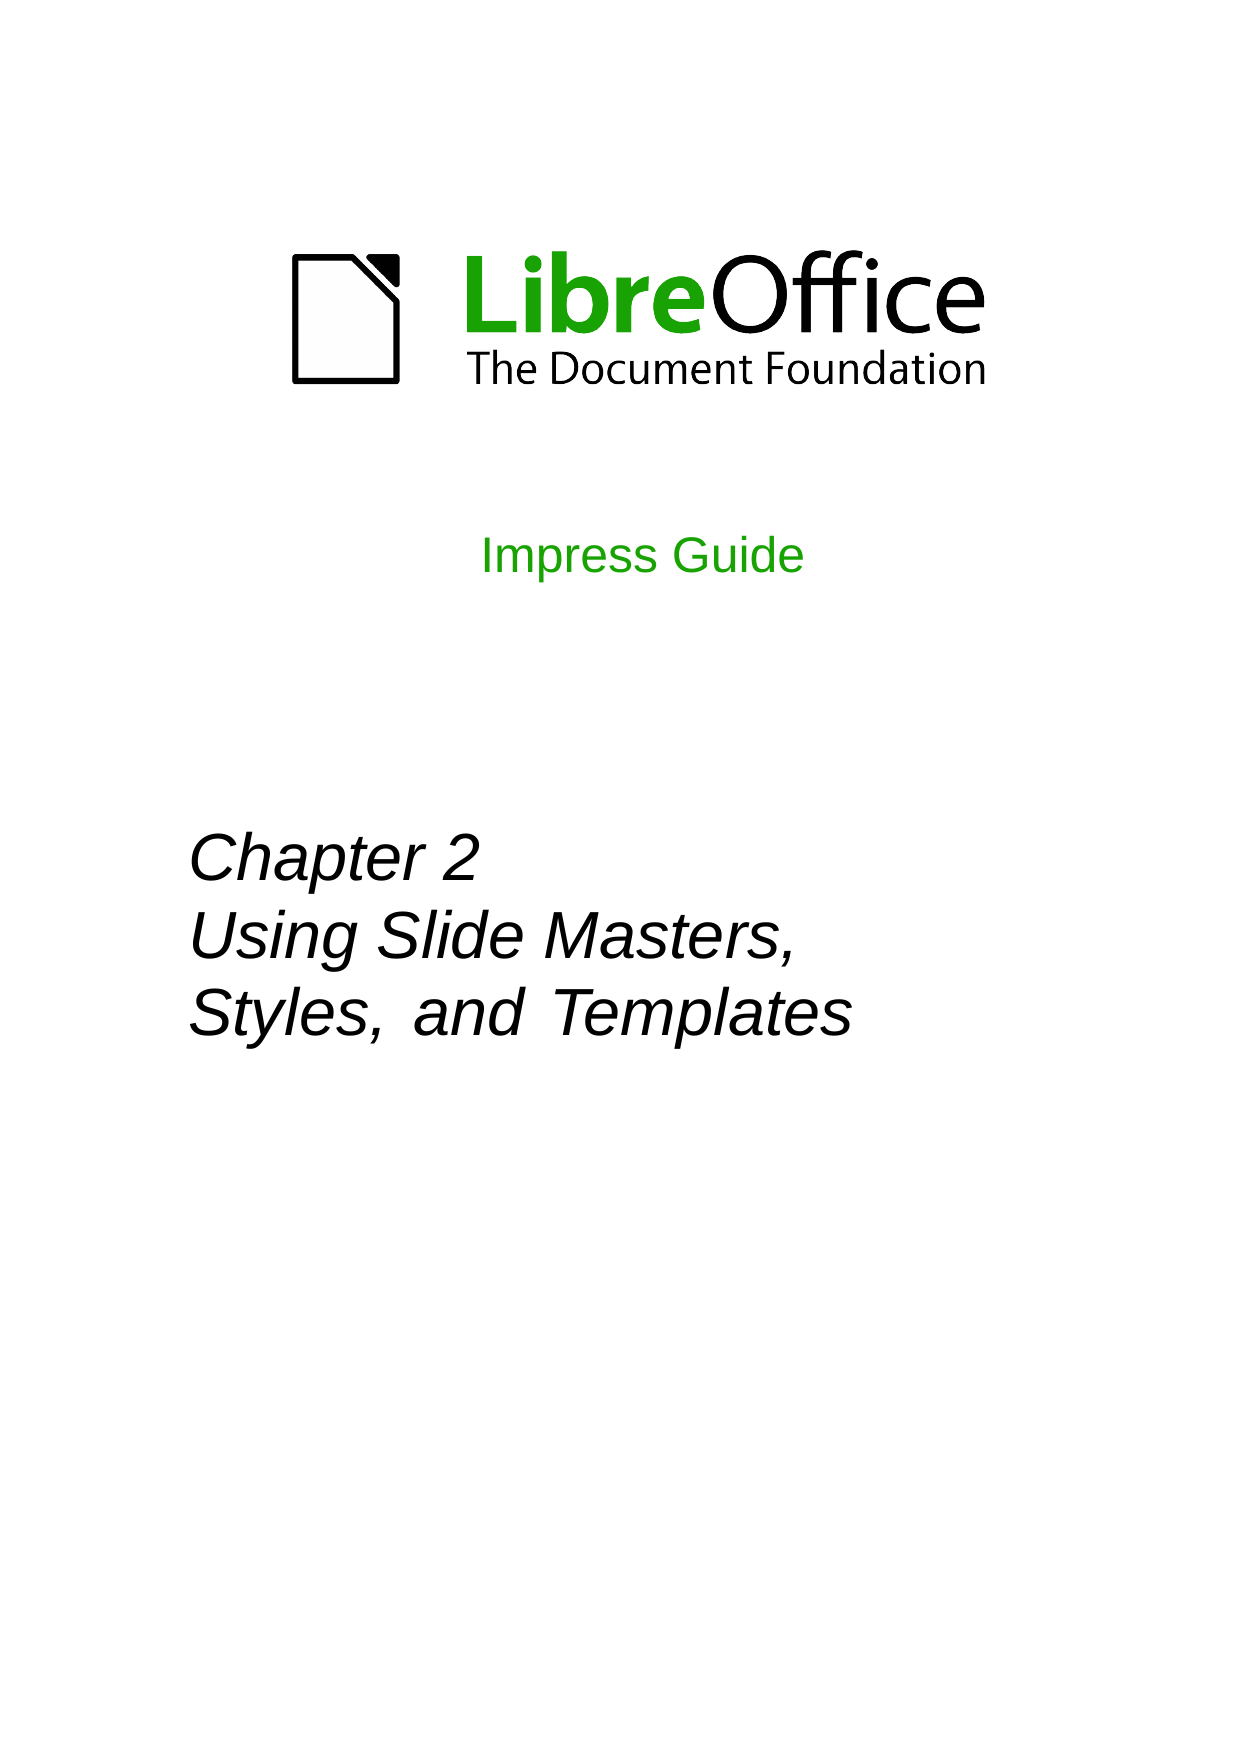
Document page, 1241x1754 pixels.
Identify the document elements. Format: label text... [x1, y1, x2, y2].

text Impress Guide [188, 526, 1098, 583]
subtitle Chapter 2 Using Slide Masters, Styles, and Templates [188, 814, 1098, 1049]
picture [250, 219, 1035, 419]
